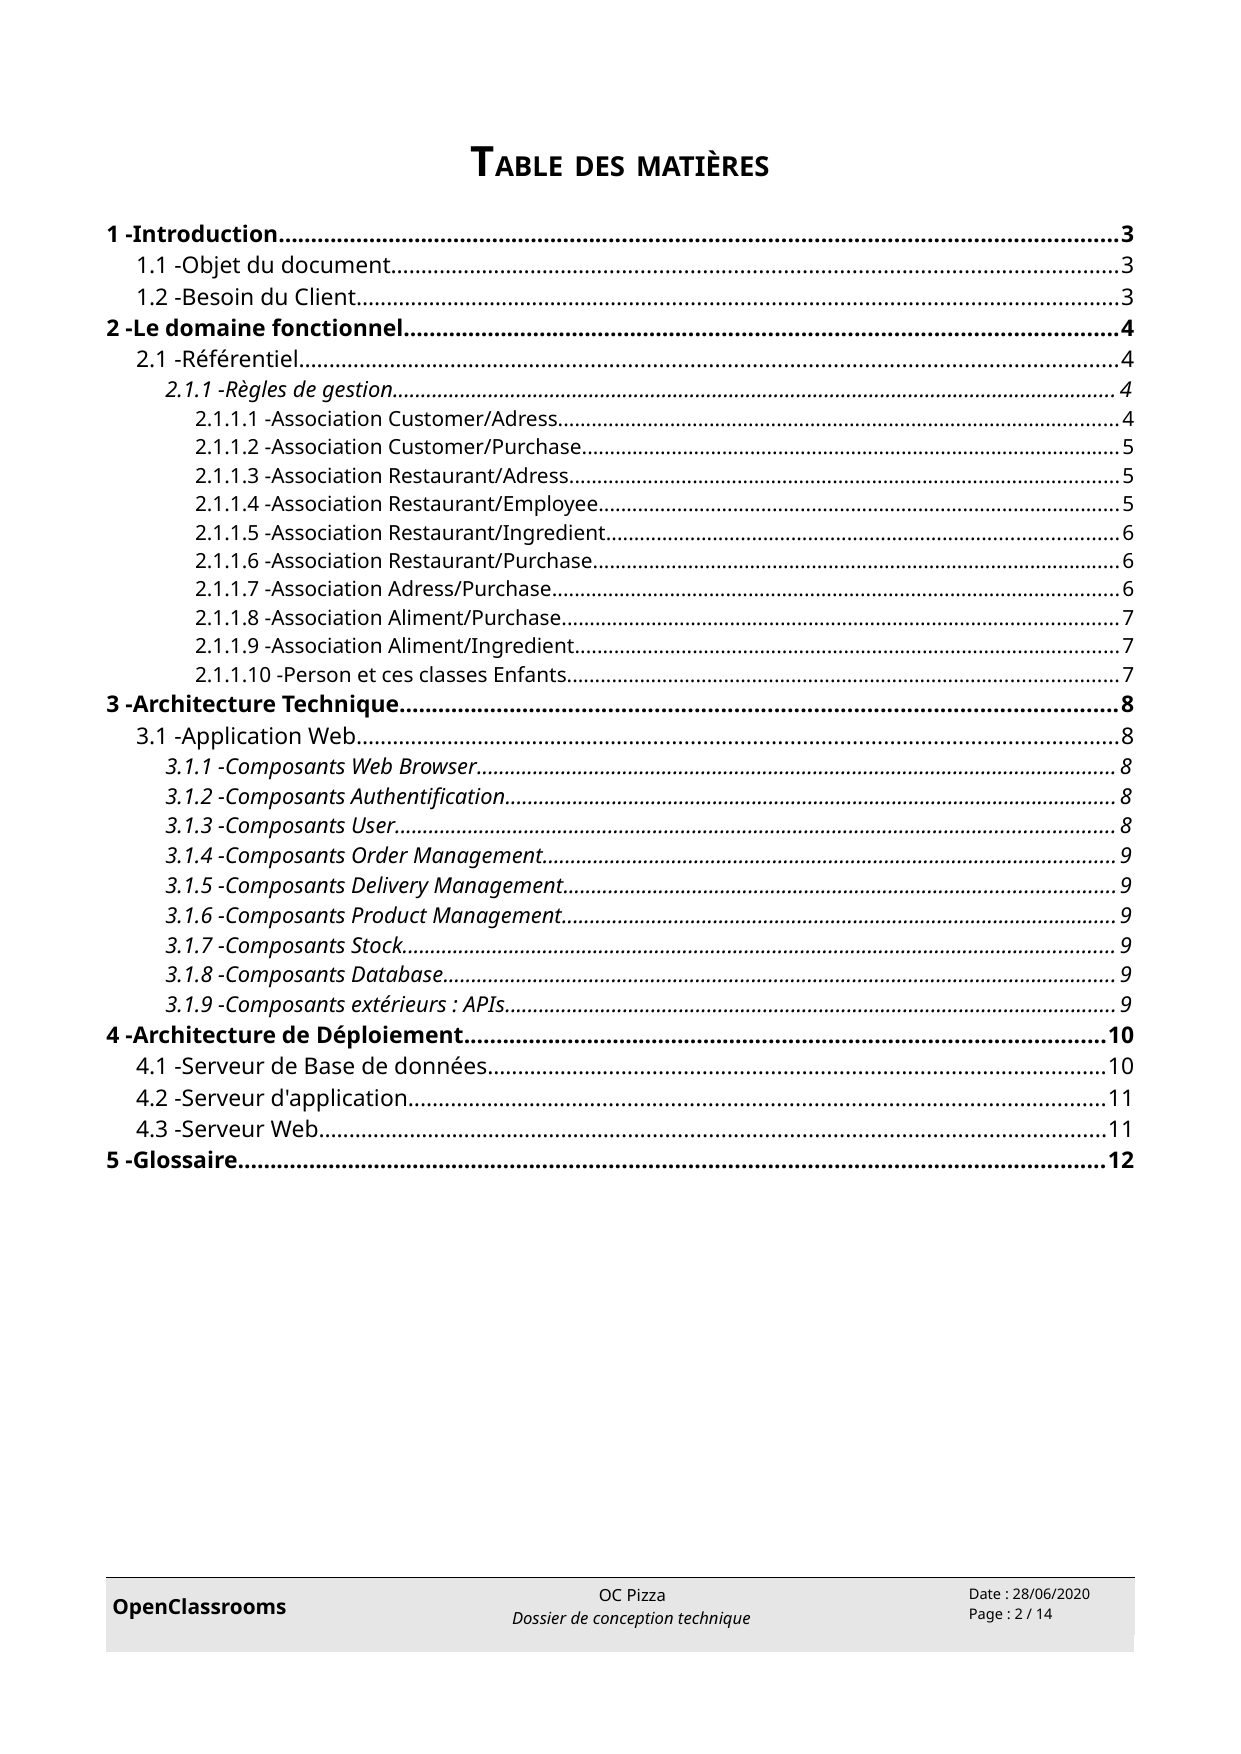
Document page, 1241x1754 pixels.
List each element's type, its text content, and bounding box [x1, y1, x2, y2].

text 3.1.3 -Composants User 8 [165, 810, 1134, 840]
text 2.1.1.10 -Person et ces classes Enfants 7 [195, 660, 1134, 688]
text 3.1.1 -Composants Web Browser 8 [165, 751, 1134, 781]
text 2.1.1.7 -Association Adress/Purchase 6 [195, 574, 1134, 603]
text 2.1.1.1 -Association Customer/Adress 4 [195, 404, 1134, 432]
text 4.3 -Serveur Web 11 [136, 1113, 1134, 1144]
text 2.1.1.8 -Association Aliment/Purchase 7 [195, 603, 1134, 631]
text 2.1.1.4 -Association Restaurant/Employee 5 [195, 489, 1134, 518]
text 2.1.1.2 -Association Customer/Purchase 5 [195, 432, 1134, 461]
text 3.1.4 -Composants Order Management 9 [165, 840, 1134, 870]
text 3.1.7 -Composants Stock 9 [165, 929, 1134, 959]
text 3.1.5 -Composants Delivery Management 9 [165, 870, 1134, 900]
text 3.1.9 -Composants extérieurs : APIs 9 [165, 989, 1134, 1019]
text 1.1 -Objet du document 3 [136, 249, 1134, 280]
text 2.1.1.5 -Association Restaurant/Ingredient 6 [195, 518, 1134, 546]
text 2.1.1 -Règles de gestion 4 [165, 374, 1134, 404]
text 3.1.8 -Composants Database 9 [165, 959, 1134, 989]
text 4 -Architecture de Déploiement 10 [106, 1019, 1134, 1050]
text 2.1 -Référentiel 4 [136, 343, 1134, 374]
text 3 -Architecture Technique 8 [106, 688, 1134, 719]
text 4.2 -Serveur d'application 11 [136, 1081, 1134, 1113]
text 1 -Introduction 3 [106, 218, 1134, 249]
text 2.1.1.3 -Association Restaurant/Adress 5 [195, 461, 1134, 489]
text 3.1.2 -Composants Authentification 8 [165, 781, 1134, 810]
subtitle Table des matières [106, 132, 1134, 188]
text 1.2 -Besoin du Client 3 [136, 280, 1134, 312]
text 4.1 -Serveur de Base de données 10 [136, 1050, 1134, 1081]
text 3.1.6 -Composants Product Management 9 [165, 900, 1134, 929]
text 5 -Glossaire 12 [106, 1144, 1134, 1175]
text 2 -Le domaine fonctionnel 4 [106, 312, 1134, 343]
text 3.1 -Application Web 8 [136, 719, 1134, 751]
text 2.1.1.9 -Association Aliment/Ingredient 7 [195, 631, 1134, 660]
text 2.1.1.6 -Association Restaurant/Purchase 6 [195, 546, 1134, 574]
